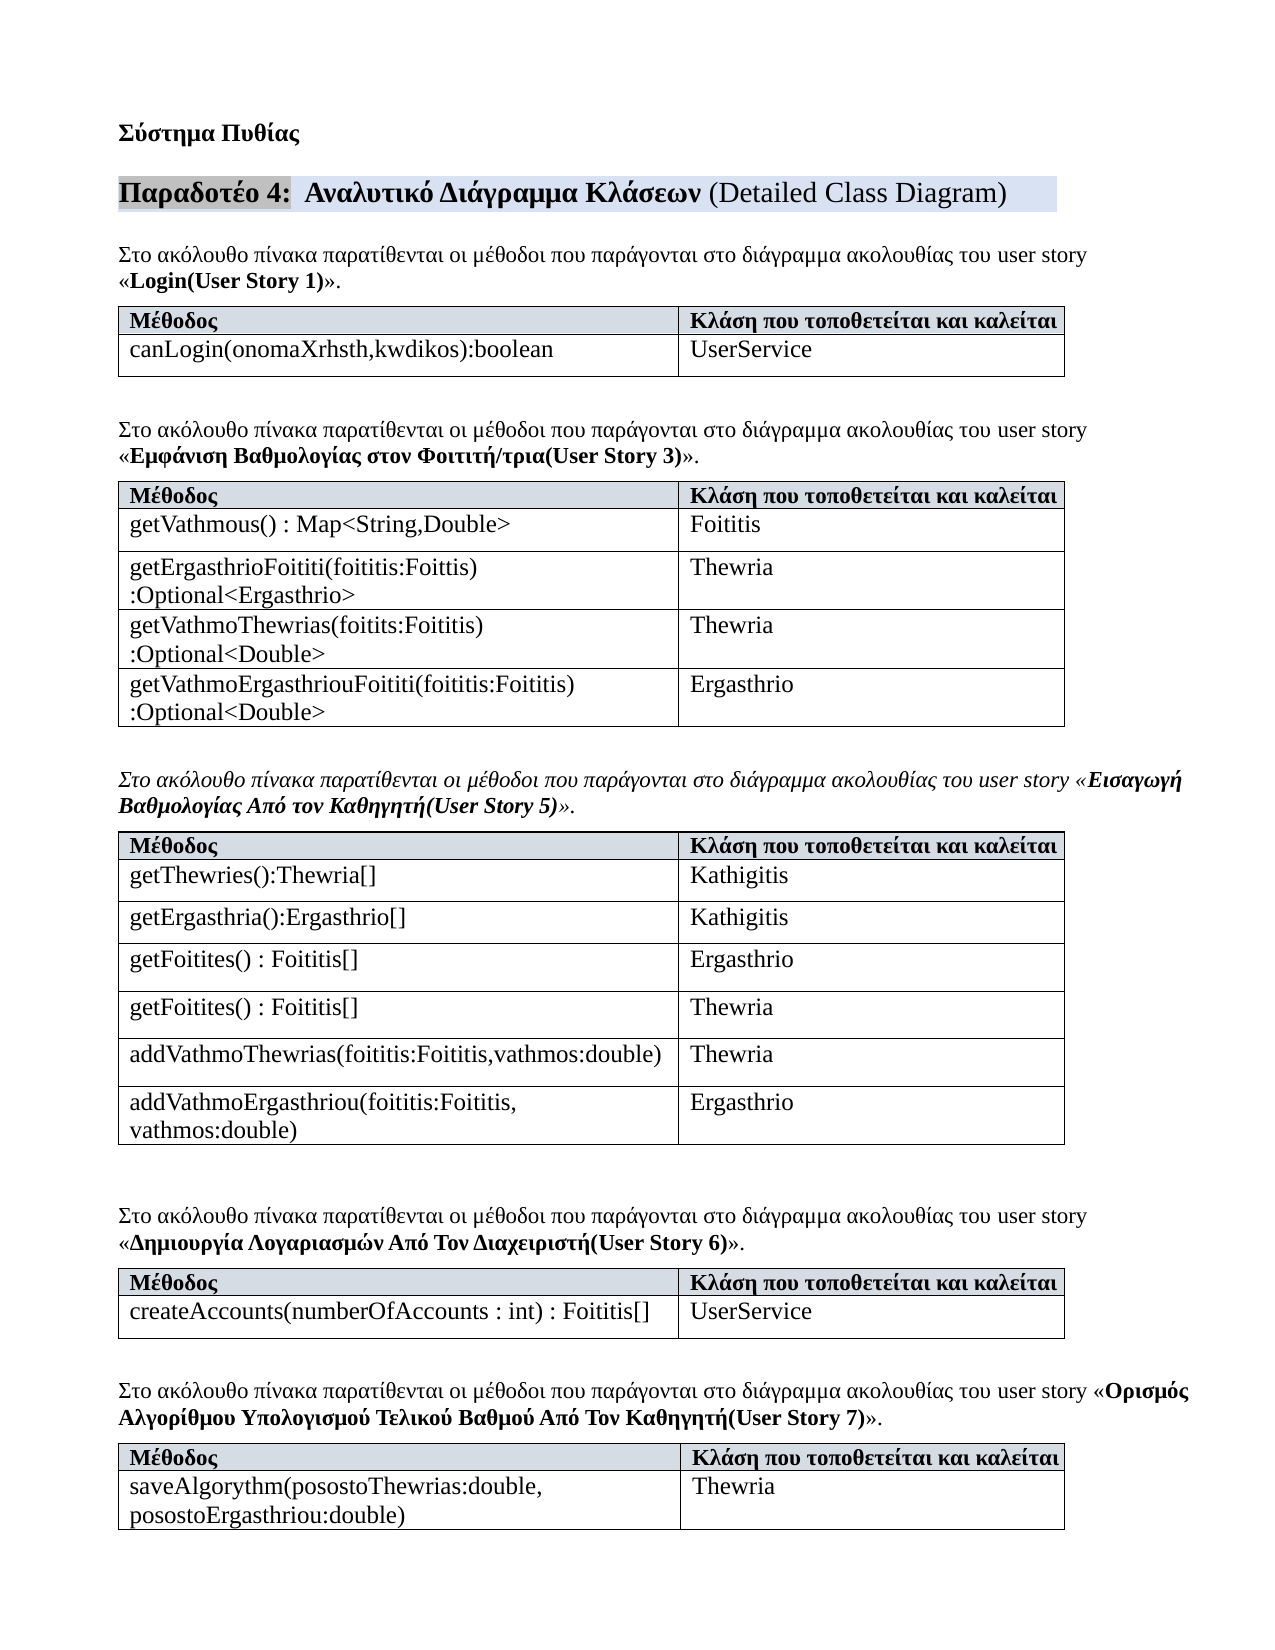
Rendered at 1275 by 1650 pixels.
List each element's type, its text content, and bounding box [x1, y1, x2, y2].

table_cell Thewria [679, 610, 1064, 668]
table_header Μέθοδος [119, 1444, 680, 1470]
text Σύστημα Πυθίας [118, 118, 1197, 147]
table_cell saveAlgorythm(posostoThewrias:double, posostoErgasthriou:double) [119, 1471, 680, 1528]
table_cell createAccounts(numberOfAccounts : int) : Foititis[] [119, 1296, 678, 1337]
table_cell getErgasthrioFoititi(foititis:Foittis) :Optional<Ergasthrio> [119, 552, 678, 609]
table_cell canLogin(onomaXrhsth,kwdikos):boolean [119, 335, 678, 376]
table_cell Ergasthrio [679, 944, 1064, 991]
table_cell UserService [679, 1296, 1064, 1337]
table_header Κλάση που τοποθετείται και καλείται [679, 1269, 1064, 1295]
table_cell Thewria [681, 1471, 1064, 1528]
table_cell Ergasthrio [679, 1087, 1064, 1144]
table_cell getFoitites() : Foititis[] [119, 944, 678, 991]
table_cell getVathmoErgasthriouFoititi(foititis:Foititis) :Optional<Double> [119, 669, 678, 726]
table_header Κλάση που τοποθετείται και καλείται [681, 1444, 1064, 1470]
table_cell Thewria [679, 552, 1064, 609]
table_header Μέθοδος [119, 833, 678, 859]
table_cell getVathmoThewrias(foitits:Foititis) :Optional<Double> [119, 610, 678, 668]
table_cell getFoitites() : Foititis[] [119, 992, 678, 1038]
table_cell Foititis [679, 509, 1064, 551]
table_cell UserService [679, 335, 1064, 376]
table_cell Thewria [679, 1039, 1064, 1086]
table_header Μέθοδος [119, 482, 678, 508]
table_header Μέθοδος [119, 307, 678, 333]
table_header Μέθοδος [119, 1269, 678, 1295]
table_cell Kathigitis [679, 860, 1064, 901]
table_header Παραδοτέο 4: Αναλυτικό Διάγραμμα Κλάσεων (Detailed Class Diagram) [118, 176, 1019, 212]
table_header Κλάση που τοποθετείται και καλείται [679, 307, 1064, 333]
table_cell Kathigitis [679, 902, 1064, 943]
table_header Κλάση που τοποθετείται και καλείται [679, 482, 1064, 508]
table_cell getThewries():Thewria[] [119, 860, 678, 901]
table_cell getVathmous() : Map<String,Double> [119, 509, 678, 551]
table_cell Ergasthrio [679, 669, 1064, 726]
table_cell addVathmoErgasthriou(foititis:Foititis, vathmos:double) [119, 1087, 678, 1144]
text Στο ακόλουθο πίνακα παρατίθενται οι μέθοδοι που παράγονται στο διάγραμμα ακολουθίας του user story «Ορισμός Αλγορίθμου Υπολογισμού Τελικού Βαθμού Από Τον Καθηγητή(User Story 7)». [118, 1377, 1197, 1430]
table_cell getErgasthria():Ergasthrio[] [119, 902, 678, 943]
table_cell Thewria [679, 992, 1064, 1038]
text Στο ακόλουθο πίνακα παρατίθενται οι μέθοδοι που παράγονται στο διάγραμμα ακολουθίας του user story «Δημιουργία Λογαριασμών Από Τον Διαχειριστή(User Story 6)». [118, 1203, 1197, 1255]
table_header Κλάση που τοποθετείται και καλείται [679, 833, 1064, 859]
table_cell addVathmoThewrias(foititis:Foititis,vathmos:double) [119, 1039, 678, 1086]
text Στο ακόλουθο πίνακα παρατίθενται οι μέθοδοι που παράγονται στο διάγραμμα ακολουθίας του user story «Εισαγωγή Βαθμολογίας Από τον Καθηγητή(User Story 5)». [118, 766, 1197, 819]
text Στο ακόλουθο πίνακα παρατίθενται οι μέθοδοι που παράγονται στο διάγραμμα ακολουθίας του user story «Εμφάνιση Βαθμολογίας στον Φοιτιτή/τρια(User Story 3)». [118, 416, 1197, 468]
table_header [1019, 176, 1057, 212]
text Στο ακόλουθο πίνακα παρατίθενται οι μέθοδοι που παράγονται στο διάγραμμα ακολουθίας του user story «Login(User Story 1)». [118, 241, 1197, 294]
